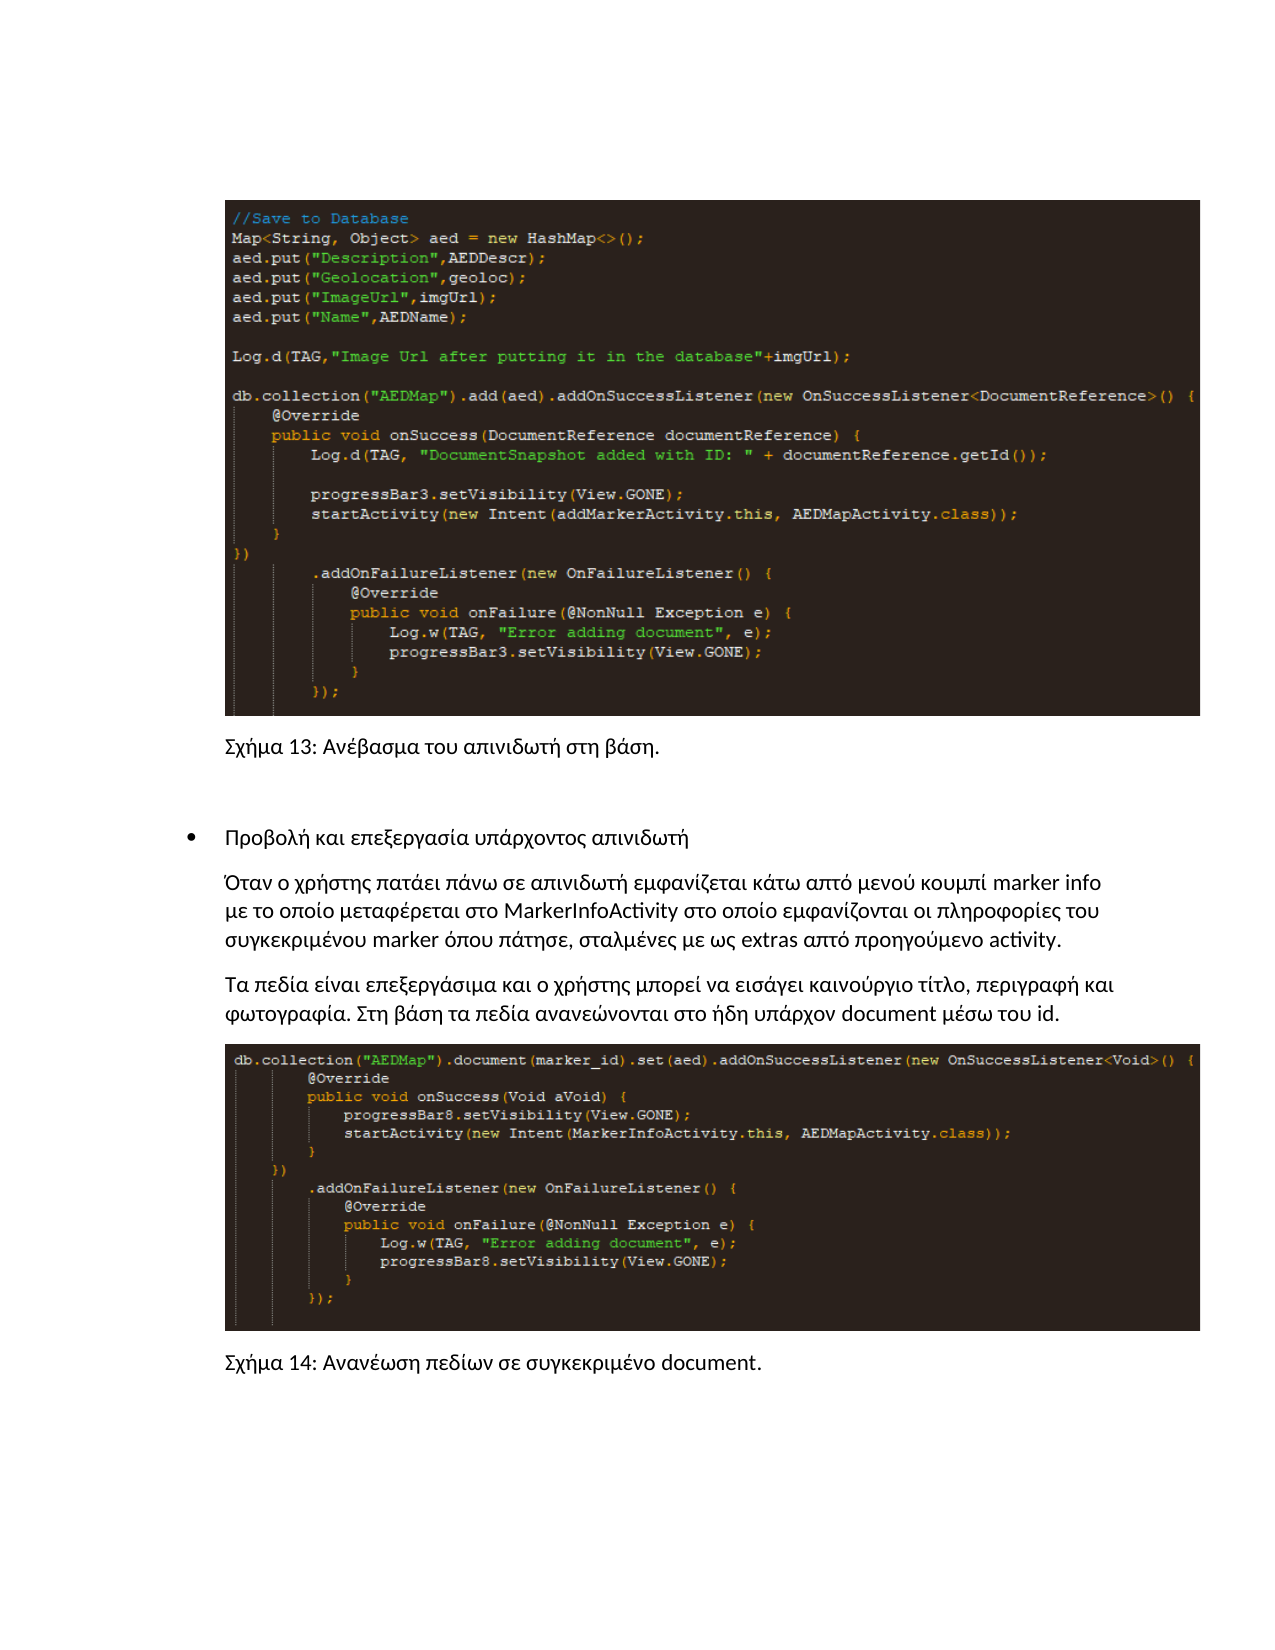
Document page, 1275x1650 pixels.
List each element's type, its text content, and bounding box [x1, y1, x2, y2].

text Όταν ο χρήστης πατάει πάνω σε απινιδωτή εμφανίζεται κάτω απτό μενού κουμπί marker info με το οποίο μεταφέρεται στο MarkerInfoActivity στο οποίο εμφανίζονται οι πληροφορίες του συγκεκριμένου marker όπου πάτησε, σταλμένες με ως extras απτό προηγούμενο activity. [225, 868, 1125, 953]
list Προβολή και επεξεργασία υπάρχοντος απινιδωτή [187, 823, 1125, 851]
text Σχήμα 13: Ανέβασμα του απινιδωτή στη βάση. [225, 732, 1125, 761]
text Τα πεδία είναι επεξεργάσιμα και ο χρήστης μπορεί να εισάγει καινούργιο τίτλο, περιγραφή και φωτογραφία. Στη βάση τα πεδία ανανεώνονται στο ήδη υπάρχον document μέσω του id. [225, 970, 1125, 1027]
text Σχήμα 14: Ανανέωση πεδίων σε συγκεκριμένο document. [225, 1348, 1125, 1376]
